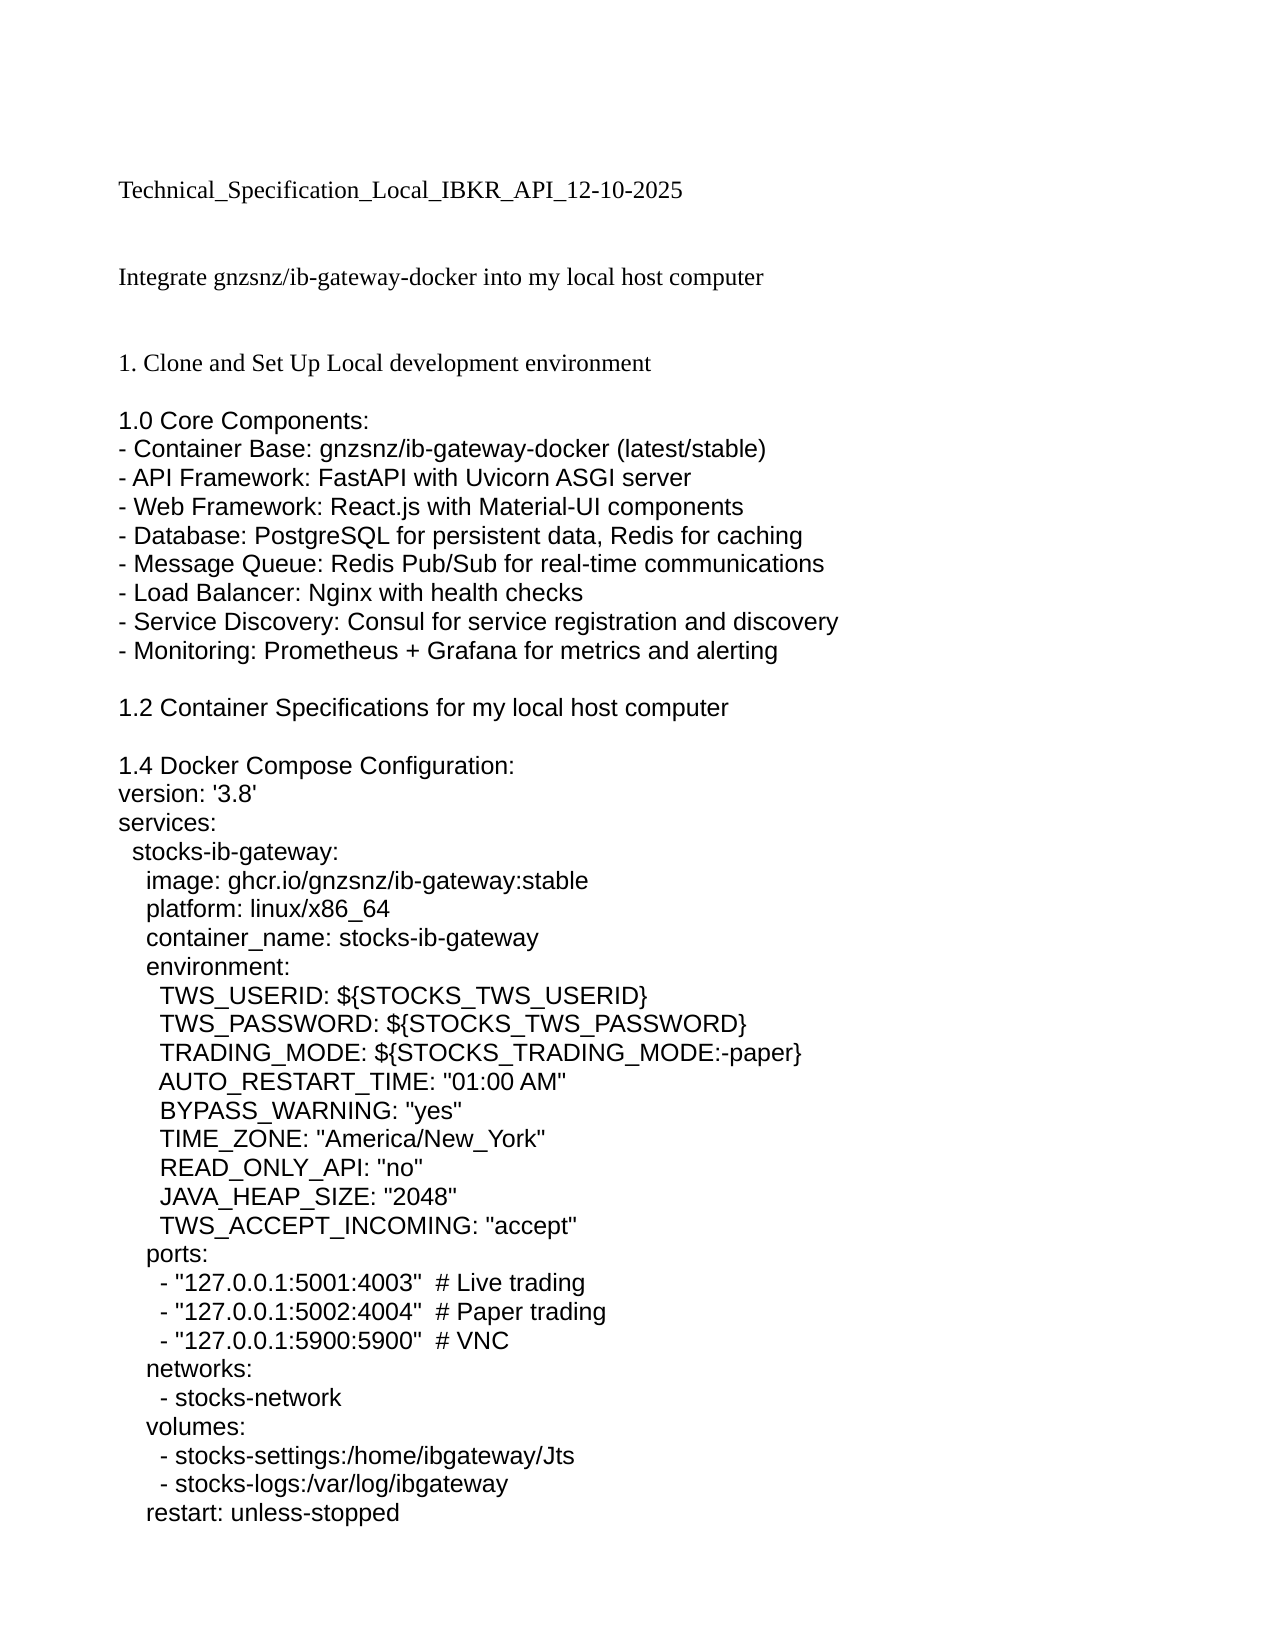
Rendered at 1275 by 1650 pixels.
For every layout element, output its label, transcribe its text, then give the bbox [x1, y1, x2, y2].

text Integrate gnzsnz/ib-gateway-docker into my local host computer [118, 262, 1157, 291]
text - Message Queue: Redis Pub/Sub for real-time communications [118, 549, 1157, 578]
text version: '3.8' [118, 779, 1157, 808]
text volumes: [118, 1412, 1157, 1441]
text TWS_USERID: ${STOCKS_TWS_USERID} [118, 981, 1157, 1009]
text - Web Framework: React.js with Material-UI components [118, 492, 1157, 521]
text READ_ONLY_API: "no" [118, 1153, 1157, 1182]
text JAVA_HEAP_SIZE: "2048" [118, 1182, 1157, 1211]
text container_name: stocks-ib-gateway [118, 923, 1157, 952]
text - "127.0.0.1:5900:5900" # VNC [118, 1326, 1157, 1354]
text platform: linux/x86_64 [118, 894, 1157, 923]
text stocks-ib-gateway: [118, 837, 1157, 866]
text restart: unless-stopped [118, 1498, 1157, 1527]
text Technical_Specification_Local_IBKR_API_12-10-2025 [118, 176, 1157, 204]
text - stocks-network [118, 1383, 1157, 1412]
text environment: [118, 952, 1157, 981]
text - Container Base: gnzsnz/ib-gateway-docker (latest/stable) [118, 434, 1157, 463]
text - stocks-logs:/var/log/ibgateway [118, 1469, 1157, 1498]
text TRADING_MODE: ${STOCKS_TRADING_MODE:-paper} [118, 1038, 1157, 1067]
text - Monitoring: Prometheus + Grafana for metrics and alerting [118, 636, 1157, 664]
text - "127.0.0.1:5002:4004" # Paper trading [118, 1297, 1157, 1326]
text - Database: PostgreSQL for persistent data, Redis for caching [118, 521, 1157, 549]
text - stocks-settings:/home/ibgateway/Jts [118, 1441, 1157, 1469]
text TWS_PASSWORD: ${STOCKS_TWS_PASSWORD} [118, 1009, 1157, 1038]
text - API Framework: FastAPI with Uvicorn ASGI server [118, 463, 1157, 492]
text 1. Clone and Set Up Local development environment [118, 348, 1157, 377]
text ports: [118, 1239, 1157, 1268]
text 1.4 Docker Compose Configuration: [118, 751, 1157, 779]
text networks: [118, 1354, 1157, 1383]
text - Service Discovery: Consul for service registration and discovery [118, 607, 1157, 636]
text BYPASS_WARNING: "yes" [118, 1096, 1157, 1124]
text TWS_ACCEPT_INCOMING: "accept" [118, 1211, 1157, 1239]
text - "127.0.0.1:5001:4003" # Live trading [118, 1268, 1157, 1297]
text - Load Balancer: Nginx with health checks [118, 578, 1157, 607]
text image: ghcr.io/gnzsnz/ib-gateway:stable [118, 866, 1157, 894]
text 1.2 Container Specifications for my local host computer [118, 693, 1157, 722]
text TIME_ZONE: "America/New_York" [118, 1124, 1157, 1153]
text AUTO_RESTART_TIME: "01:00 AM" [118, 1067, 1157, 1096]
text 1.0 Core Components: [118, 406, 1157, 434]
text services: [118, 808, 1157, 837]
